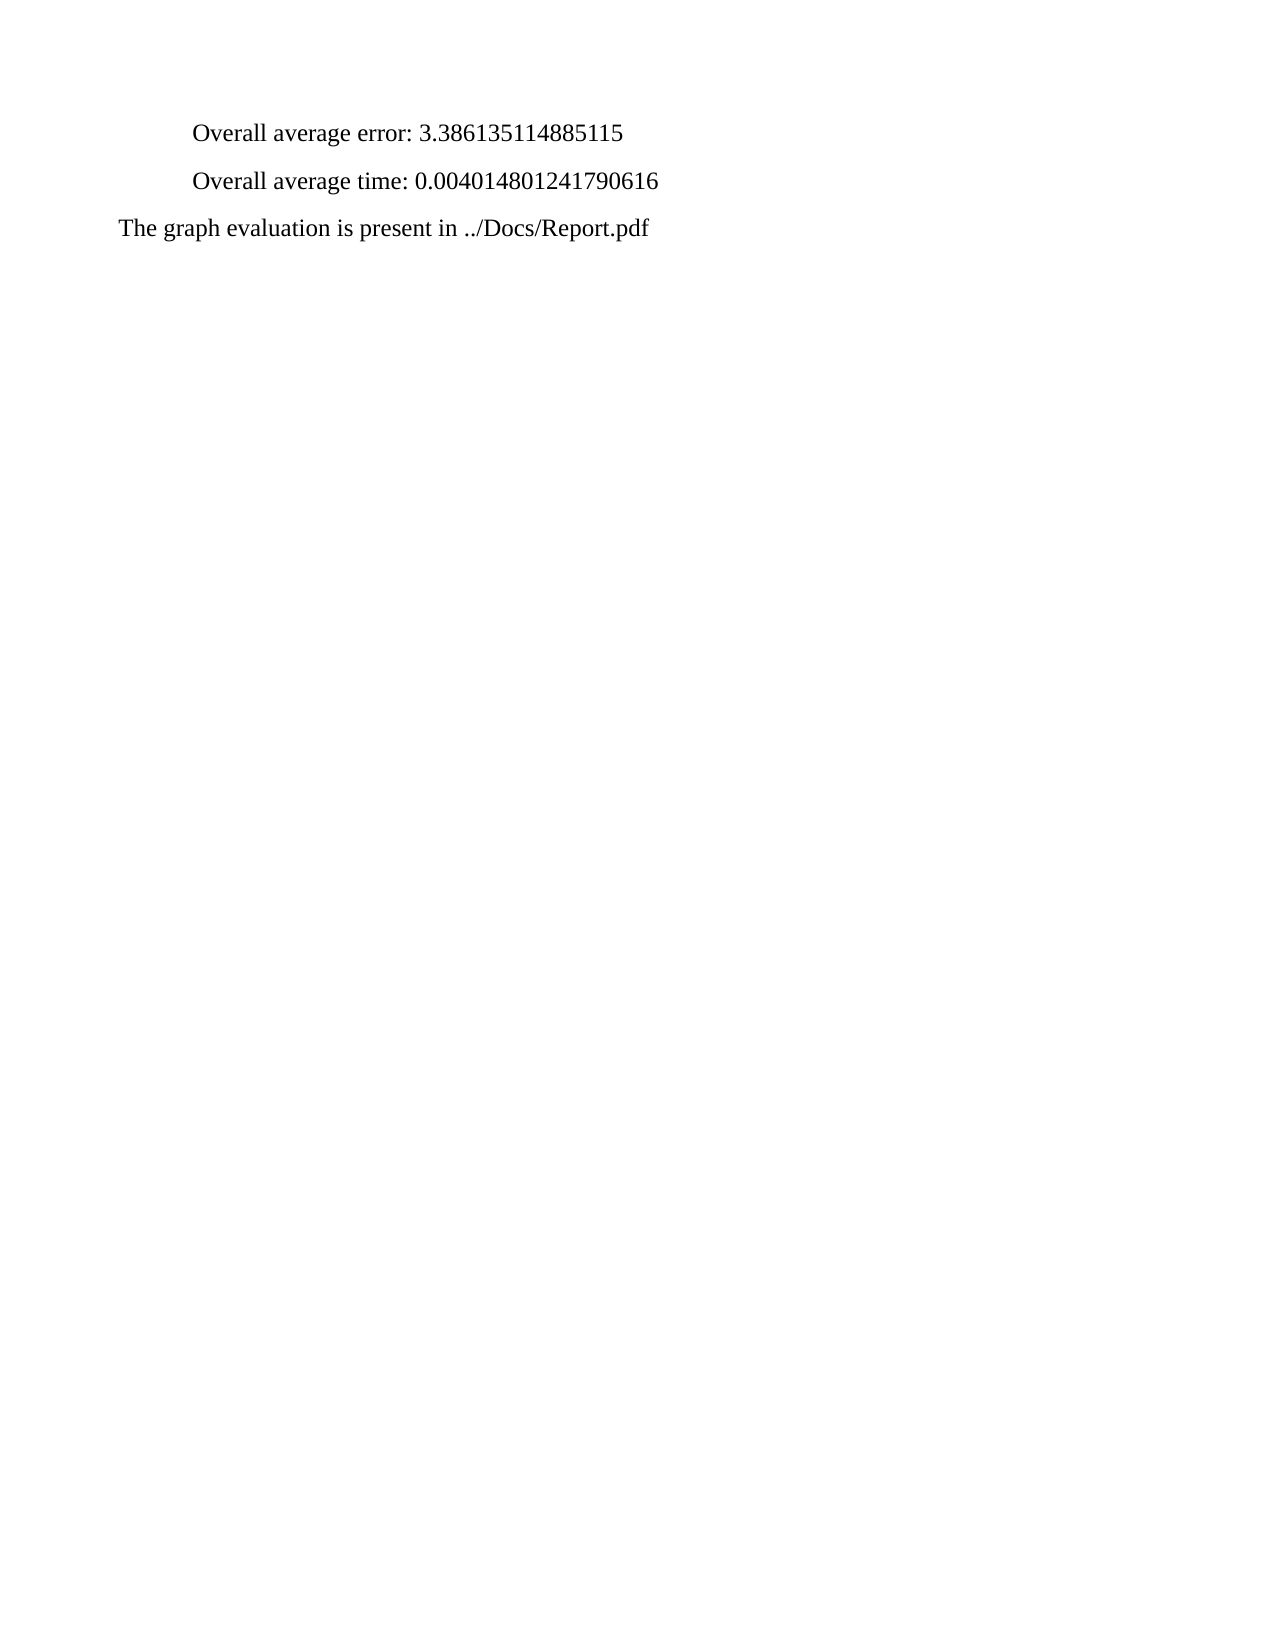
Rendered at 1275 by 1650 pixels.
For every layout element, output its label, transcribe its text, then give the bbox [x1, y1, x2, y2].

text Overall average time: 0.004014801241790616 [118, 166, 1157, 194]
text The graph evaluation is present in ../Docs/Report.pdf [118, 213, 1157, 242]
text Overall average error: 3.386135114885115 [118, 118, 1157, 147]
